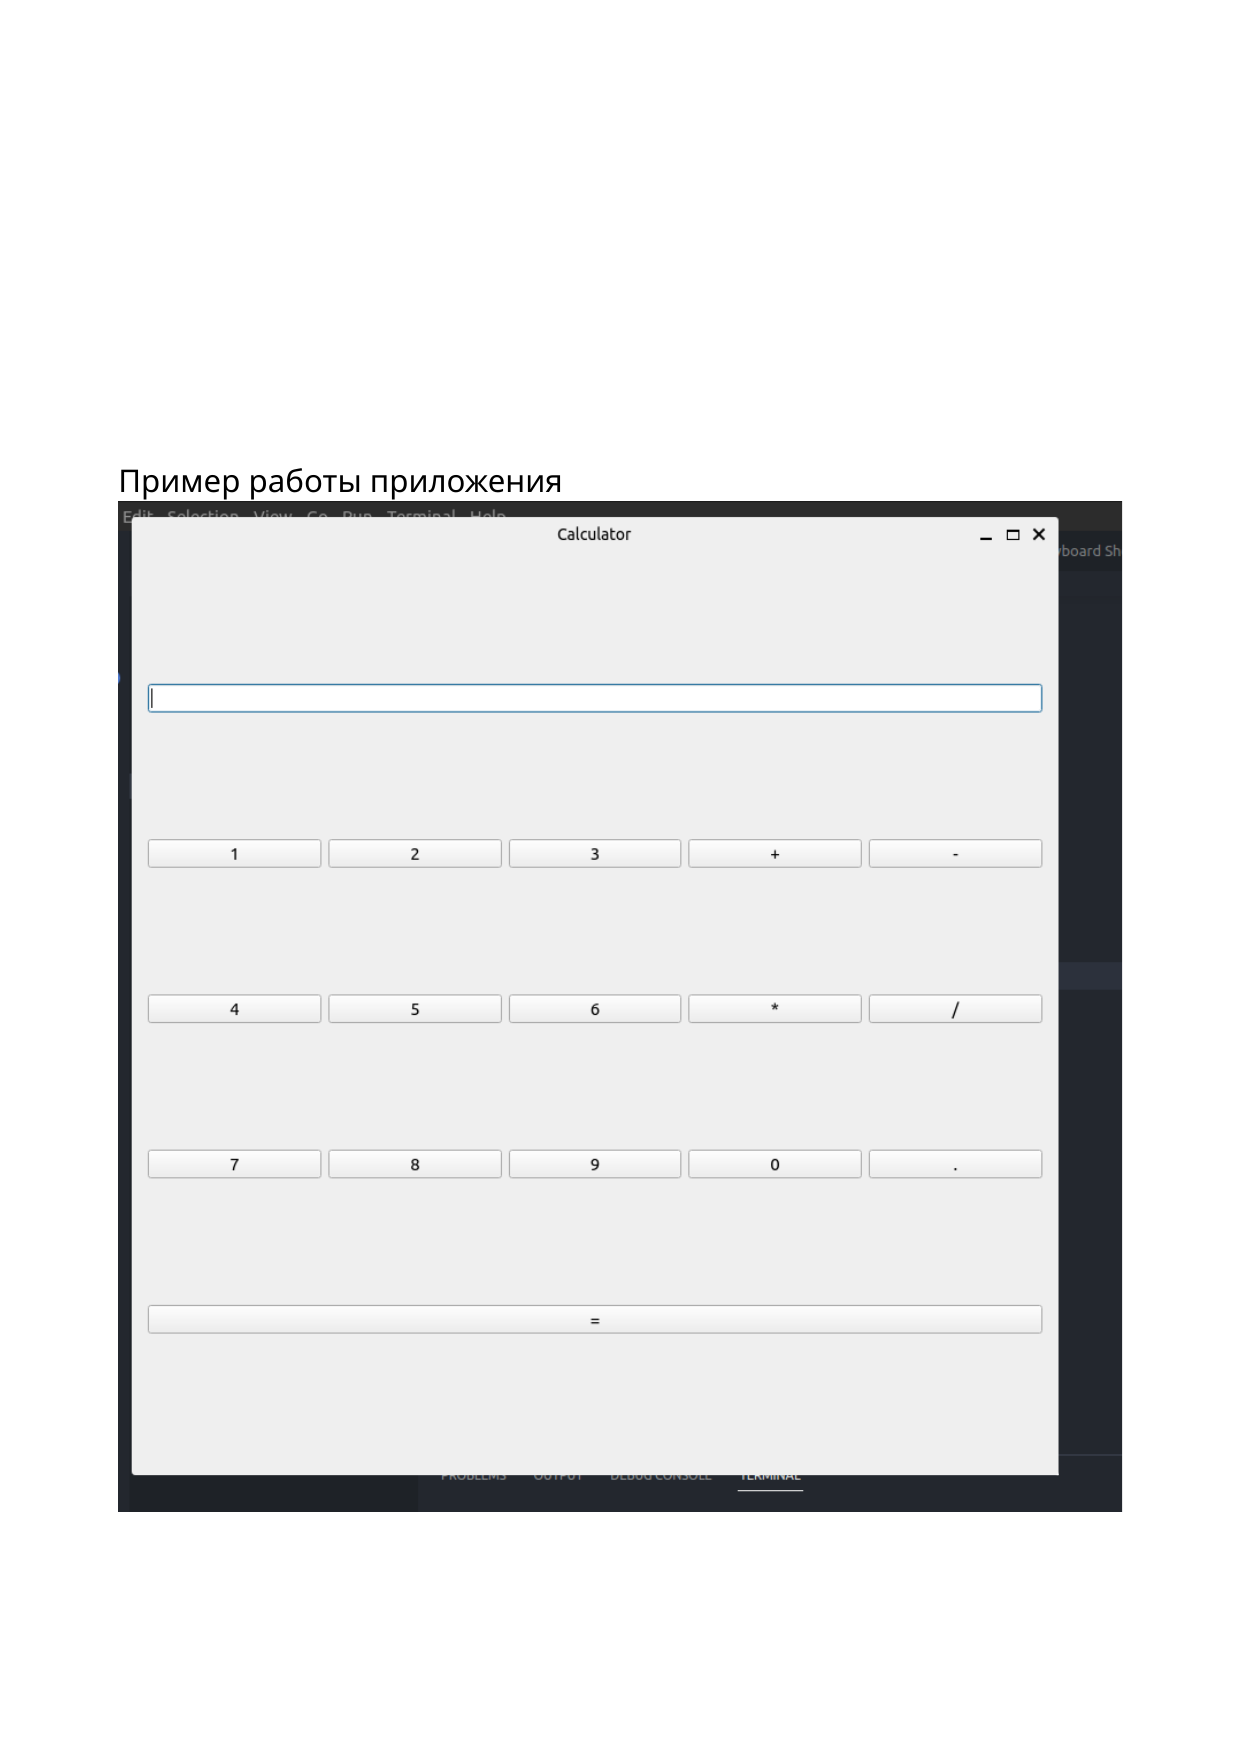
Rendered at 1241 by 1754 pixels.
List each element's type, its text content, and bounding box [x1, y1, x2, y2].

text Пример работы приложения [118, 459, 1122, 501]
picture [118, 501, 1123, 1512]
